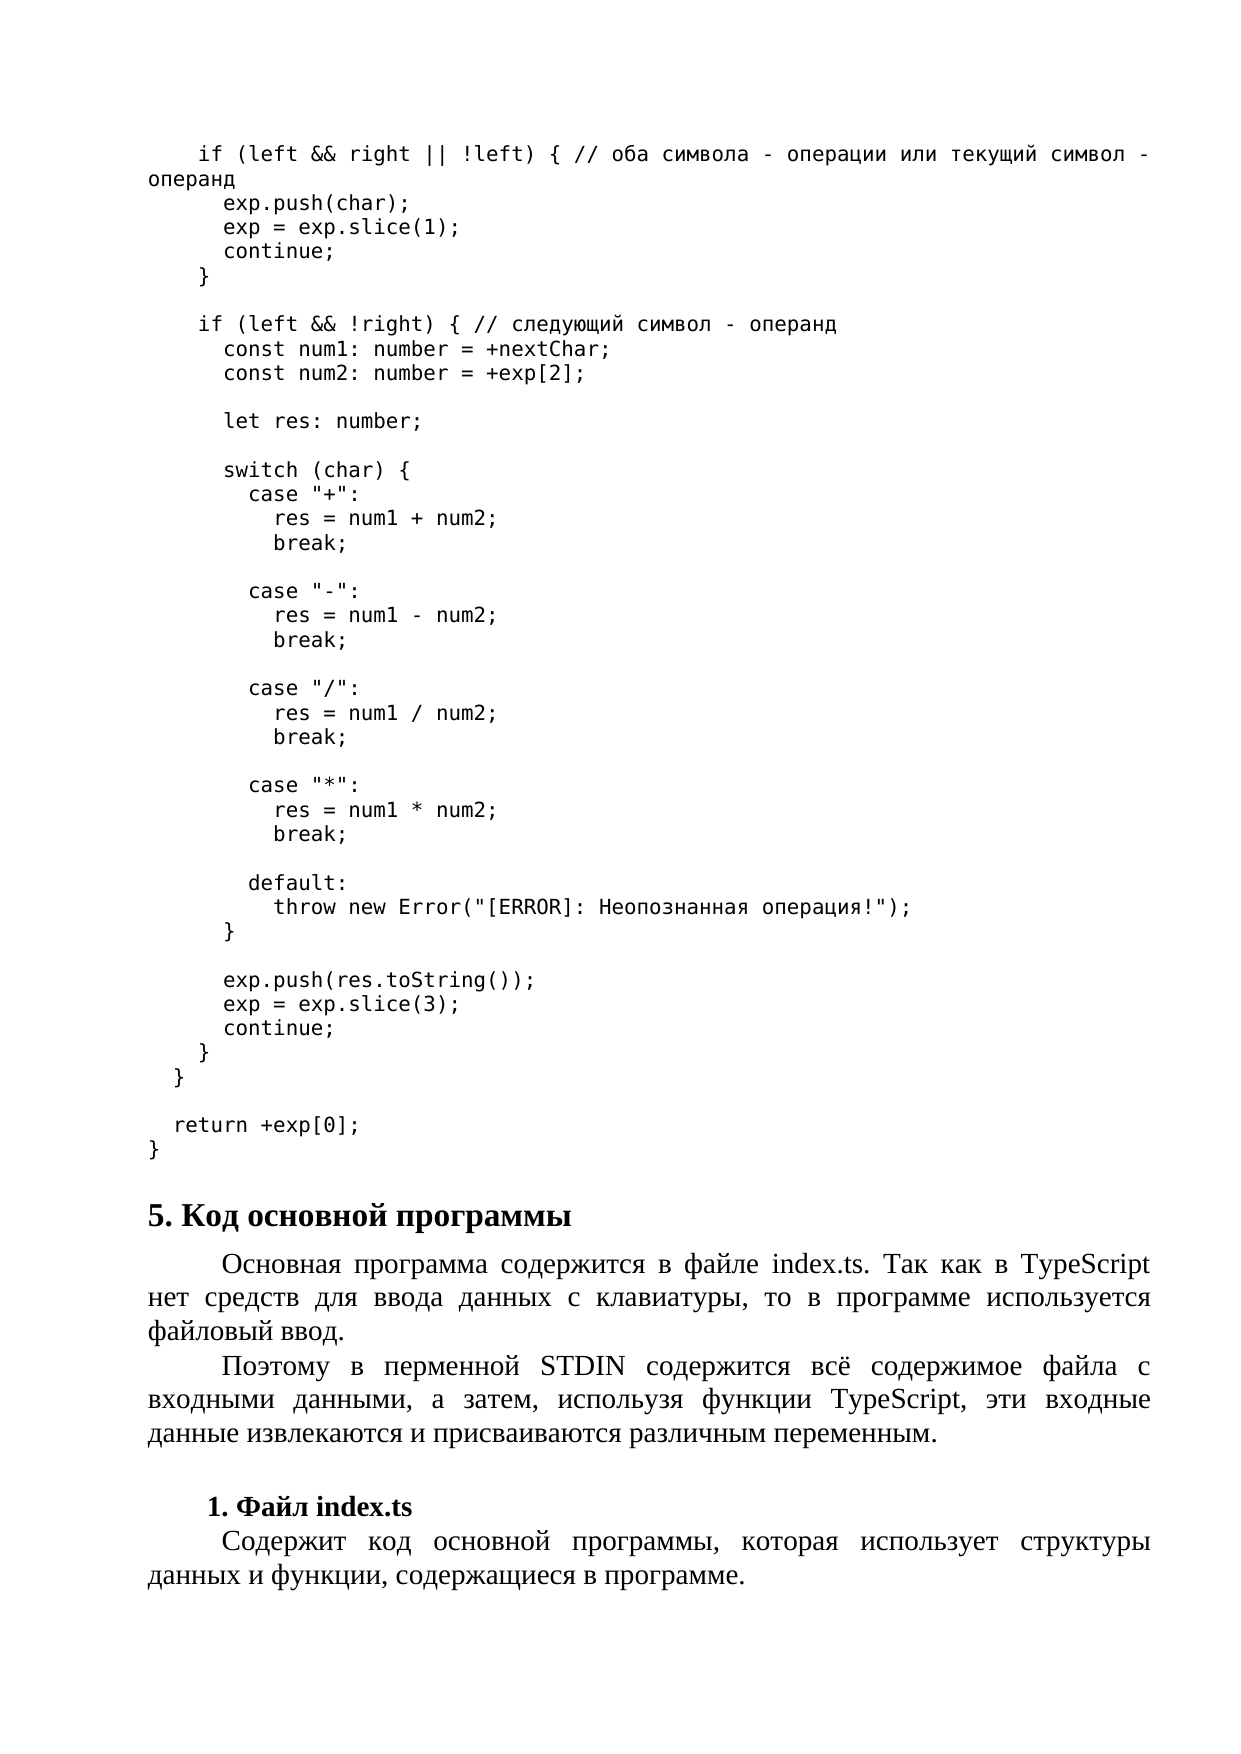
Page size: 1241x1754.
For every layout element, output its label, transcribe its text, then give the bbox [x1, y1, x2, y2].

text } [148, 1137, 1152, 1162]
text default: [148, 871, 1152, 895]
text const num2: number = +exp[2]; [148, 361, 1152, 385]
text switch (char) { [148, 458, 1152, 482]
text Содержит код основной программы, которая использует структуры данных и функции, содержащиеся в программе. [148, 1523, 1152, 1590]
text } [148, 264, 1152, 288]
text break; [148, 531, 1152, 555]
text exp.push(char); [148, 191, 1152, 215]
text res = num1 + num2; [148, 506, 1152, 531]
text exp = exp.slice(1); [148, 215, 1152, 239]
text continue; [148, 239, 1152, 264]
text case "*": [148, 773, 1152, 798]
text res = num1 / num2; [148, 701, 1152, 725]
text res = num1 * num2; [148, 798, 1152, 822]
text return +exp[0]; [148, 1113, 1152, 1137]
text break; [148, 822, 1152, 846]
text } [148, 919, 1152, 943]
text let res: number; [148, 409, 1152, 434]
text case "-": [148, 579, 1152, 603]
text } [148, 1040, 1152, 1065]
text } [148, 1065, 1152, 1089]
text if (left && right || !left) { // оба символа - операции или текущий символ - операнд [148, 142, 1152, 191]
subtitle 1. Файл index.ts [148, 1489, 1152, 1523]
text break; [148, 725, 1152, 749]
text Основная программа содержится в файле index.ts. Так как в TypeScript нет средств для ввода данных с клавиатуры, то в программе используется файловый ввод. [148, 1246, 1152, 1347]
text Поэтому в перменной STDIN содержится всё содержимое файла с входными данными, а затем, испольузя функции TypeScript, эти входные данные извлекаются и присваиваются различным переменным. [148, 1348, 1152, 1448]
text throw new Error("[ERROR]: Неопознанная операция!"); [148, 895, 1152, 919]
text const num1: number = +nextChar; [148, 337, 1152, 361]
text exp.push(res.toString()); [148, 968, 1152, 992]
text case "+": [148, 482, 1152, 506]
text res = num1 - num2; [148, 603, 1152, 628]
text continue; [148, 1016, 1152, 1040]
subtitle 5. Код основной программы [148, 1195, 1152, 1234]
text exp = exp.slice(3); [148, 992, 1152, 1016]
text if (left && !right) { // следующий символ - операнд [148, 312, 1152, 337]
text break; [148, 628, 1152, 652]
text case "/": [148, 676, 1152, 701]
